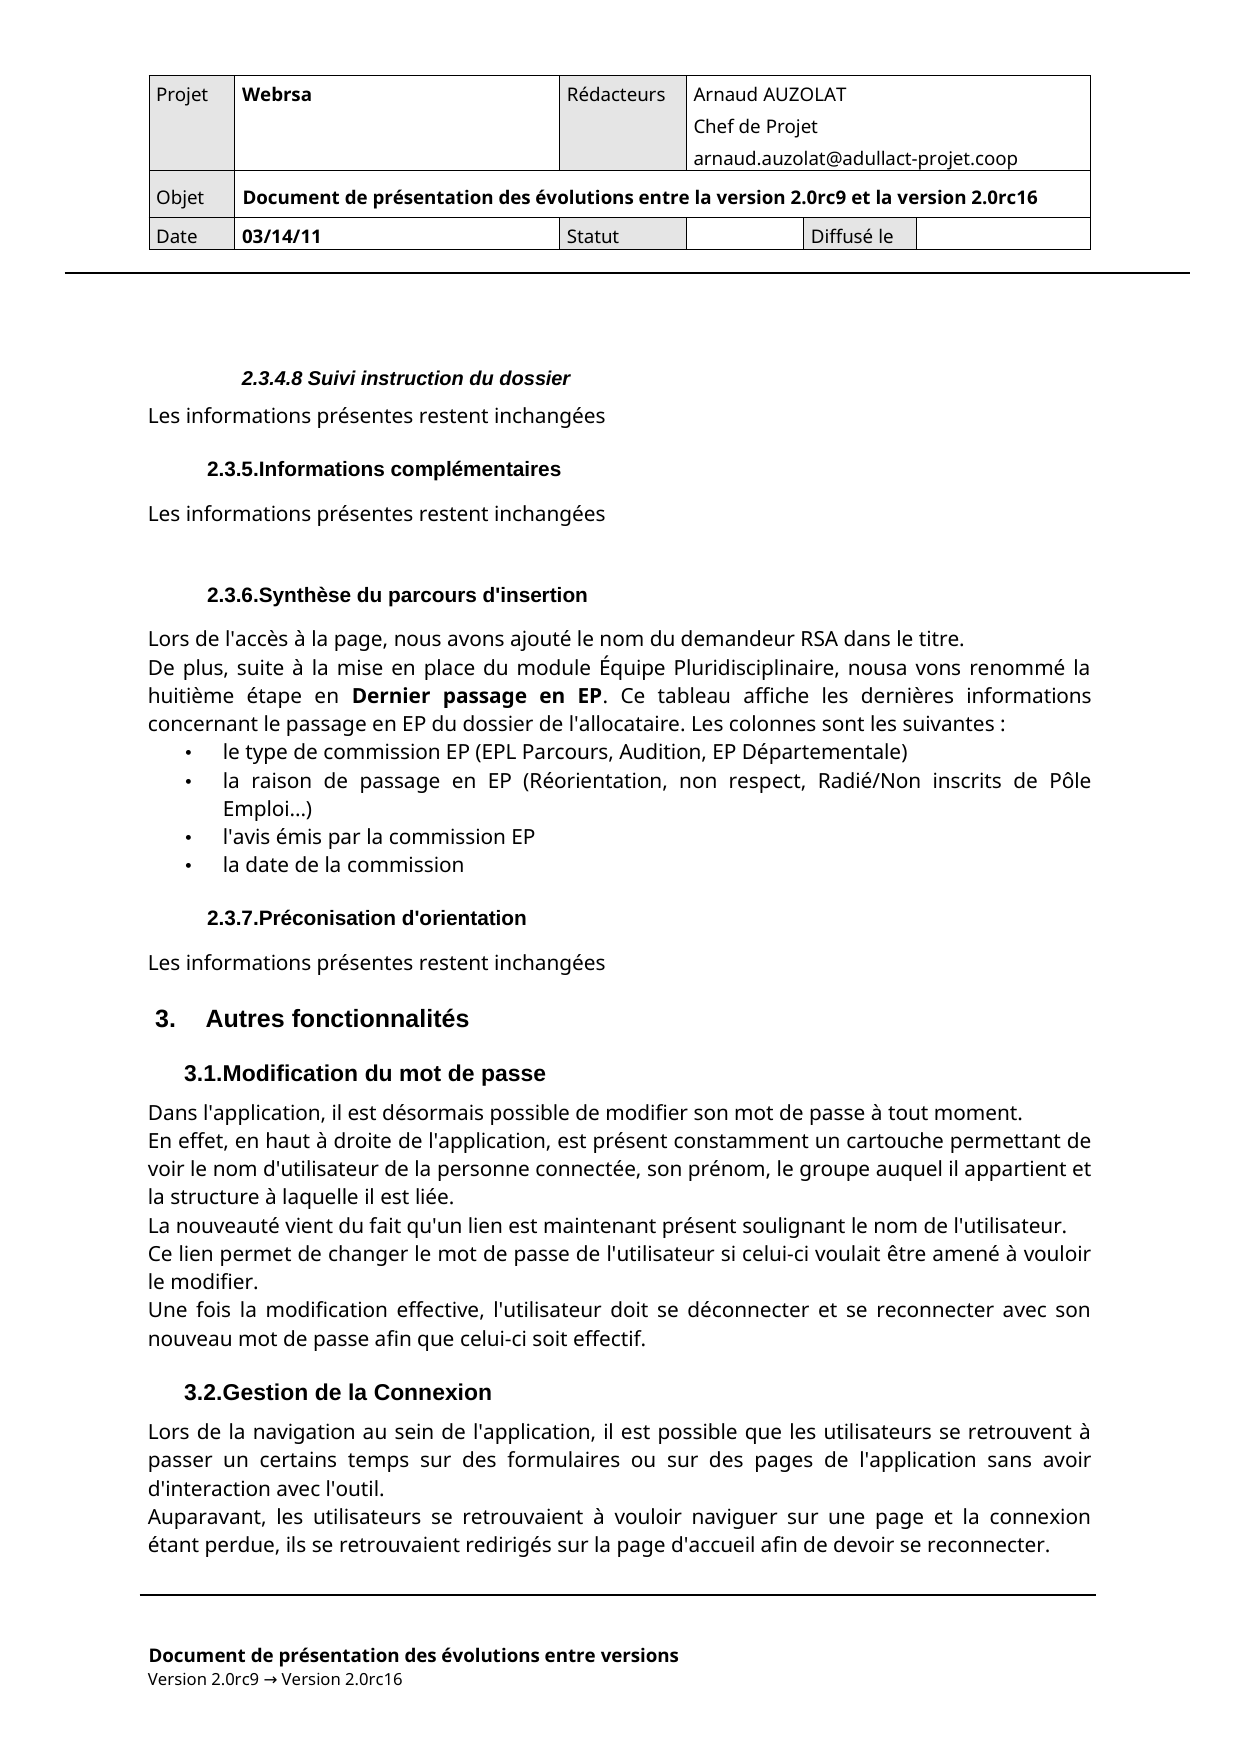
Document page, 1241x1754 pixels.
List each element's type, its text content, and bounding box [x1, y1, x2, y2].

text La nouveauté vient du fait qu'un lien est maintenant présent soulignant le nom de l'utilisateur. [148, 1211, 1092, 1239]
list l'avis émis par la commission EP [185, 822, 1092, 850]
text Les informations présentes restent inchangées [148, 402, 1092, 430]
subtitle Synthèse du parcours d'insertion [207, 584, 1092, 607]
subtitle Informations complémentaires [207, 458, 1092, 481]
text Les informations présentes restent inchangées [148, 499, 1092, 527]
text Une fois la modification effective, l'utilisateur doit se déconnecter et se reconnecter avec son nouveau mot de passe afin que celui-ci soit effectif. [148, 1295, 1092, 1352]
text Dans l'application, il est désormais possible de modifier son mot de passe à tout moment. [148, 1098, 1092, 1126]
text Lors de l'accès à la page, nous avons ajouté le nom du demandeur RSA dans le titre. [148, 624, 1092, 653]
text Lors de la navigation au sein de l'application, il est possible que les utilisateurs se retrouvent à passer un certains temps sur des formulaires ou sur des pages de l'application sans avoir d'interaction avec l'outil. [148, 1417, 1092, 1502]
subtitle Autres fonctionnalités [148, 1004, 1092, 1032]
text En effet, en haut à droite de l'application, est présent constamment un cartouche permettant de voir le nom d'utilisateur de la personne connectée, son prénom, le groupe auquel il appartient et la structure à laquelle il est liée. [148, 1126, 1092, 1211]
text Auparavant, les utilisateurs se retrouvaient à vouloir naviguer sur une page et la connexion étant perdue, ils se retrouvaient redirigés sur la page d'accueil afin de devoir se reconnecter. [148, 1502, 1092, 1558]
subtitle Gestion de la Connexion [177, 1380, 1092, 1406]
subtitle Préconisation d'orientation [207, 907, 1092, 930]
text Ce lien permet de changer le mot de passe de l'utilisateur si celui-ci voulait être amené à vouloir le modifier. [148, 1239, 1092, 1295]
subtitle Modification du mot de passe [177, 1061, 1092, 1086]
text De plus, suite à la mise en place du module Équipe Pluridisciplinaire, nousa vons renommé la huitième étape en Dernier passage en EP. Ce tableau affiche les dernières informations concernant le passage en EP du dossier de l'allocataire. Les colonnes sont les suivantes : [148, 653, 1092, 737]
list le type de commission EP (EPL Parcours, Audition, EP Départementale) [185, 737, 1092, 766]
text Les informations présentes restent inchangées [148, 948, 1092, 976]
list la raison de passage en EP (Réorientation, non respect, Radié/Non inscrits de Pôle Emploi...) [185, 766, 1092, 822]
list la date de la commission [185, 850, 1092, 879]
subtitle Suivi instruction du dossier [236, 367, 1092, 390]
